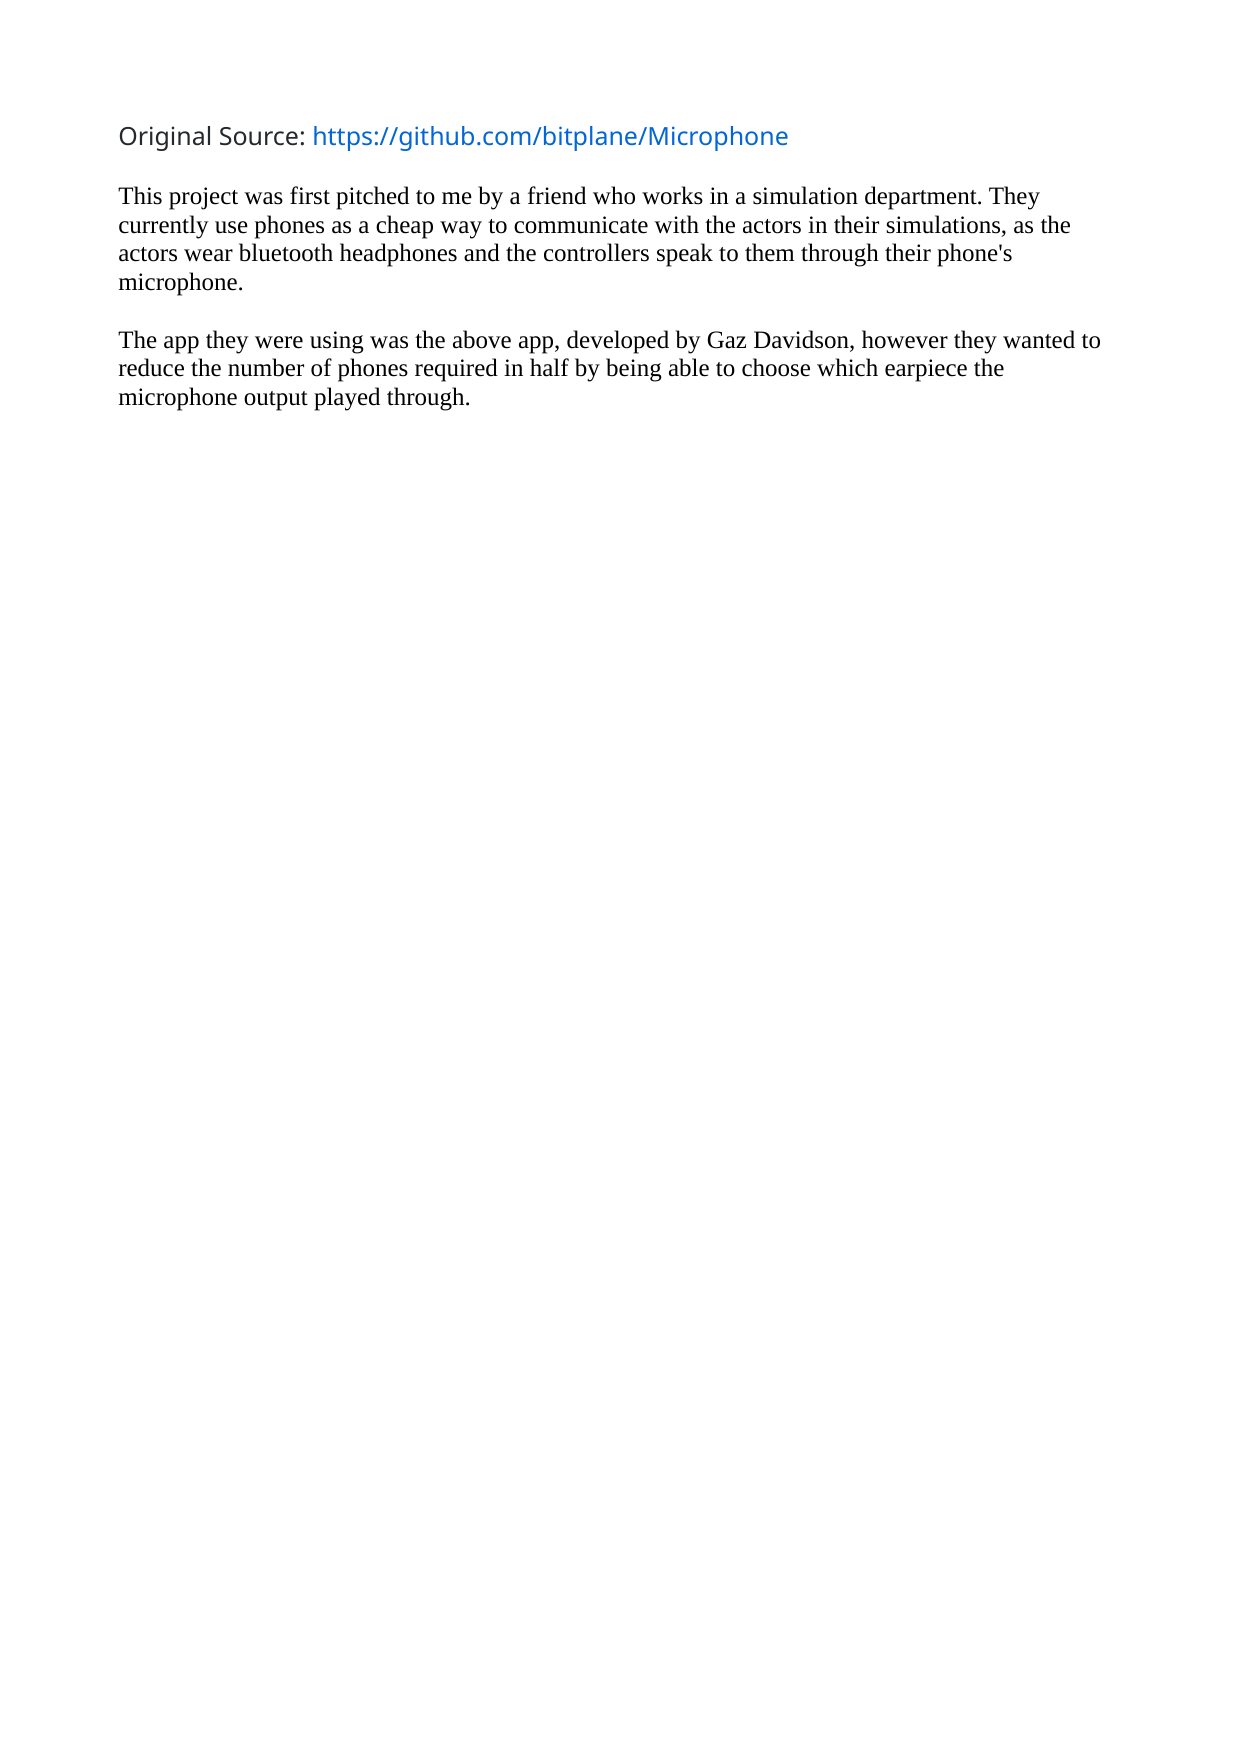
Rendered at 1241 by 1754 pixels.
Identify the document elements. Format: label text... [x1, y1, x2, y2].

text Original Source: https://github.com/bitplane/Microphone [118, 118, 1122, 152]
text This project was first pitched to me by a friend who works in a simulation department. They currently use phones as a cheap way to communicate with the actors in their simulations, as the actors wear bluetooth headphones and the controllers speak to them through their phone's microphone. [118, 181, 1122, 296]
text The app they were using was the above app, developed by Gaz Davidson, however they wanted to reduce the number of phones required in half by being able to choose which earpiece the microphone output played through. [118, 325, 1122, 411]
